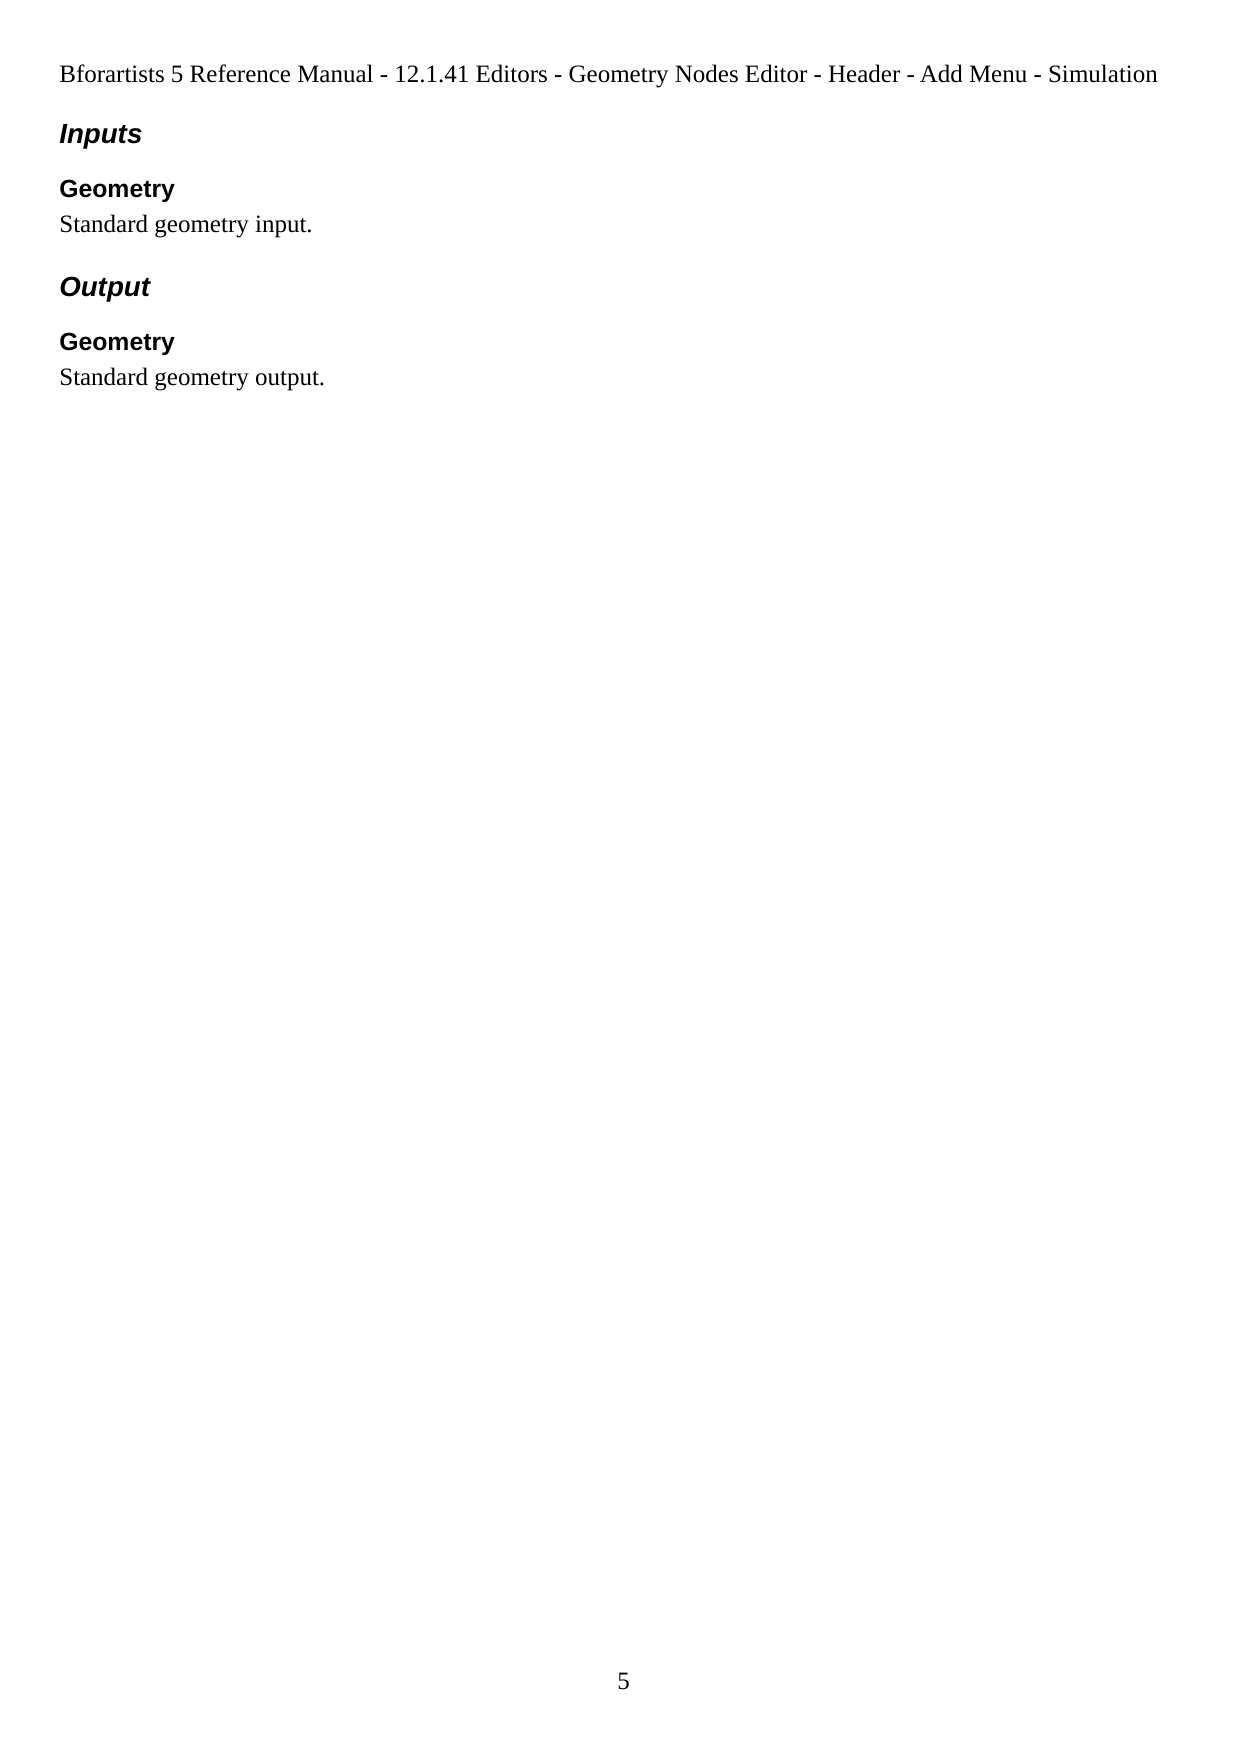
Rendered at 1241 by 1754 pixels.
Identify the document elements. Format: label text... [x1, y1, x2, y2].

subtitle Geometry [59, 327, 1181, 356]
subtitle Output [59, 271, 1181, 302]
text Standard geometry output. [59, 362, 1181, 391]
text Standard geometry input. [59, 209, 1181, 238]
subtitle Inputs [59, 117, 1181, 149]
subtitle Geometry [59, 174, 1181, 203]
